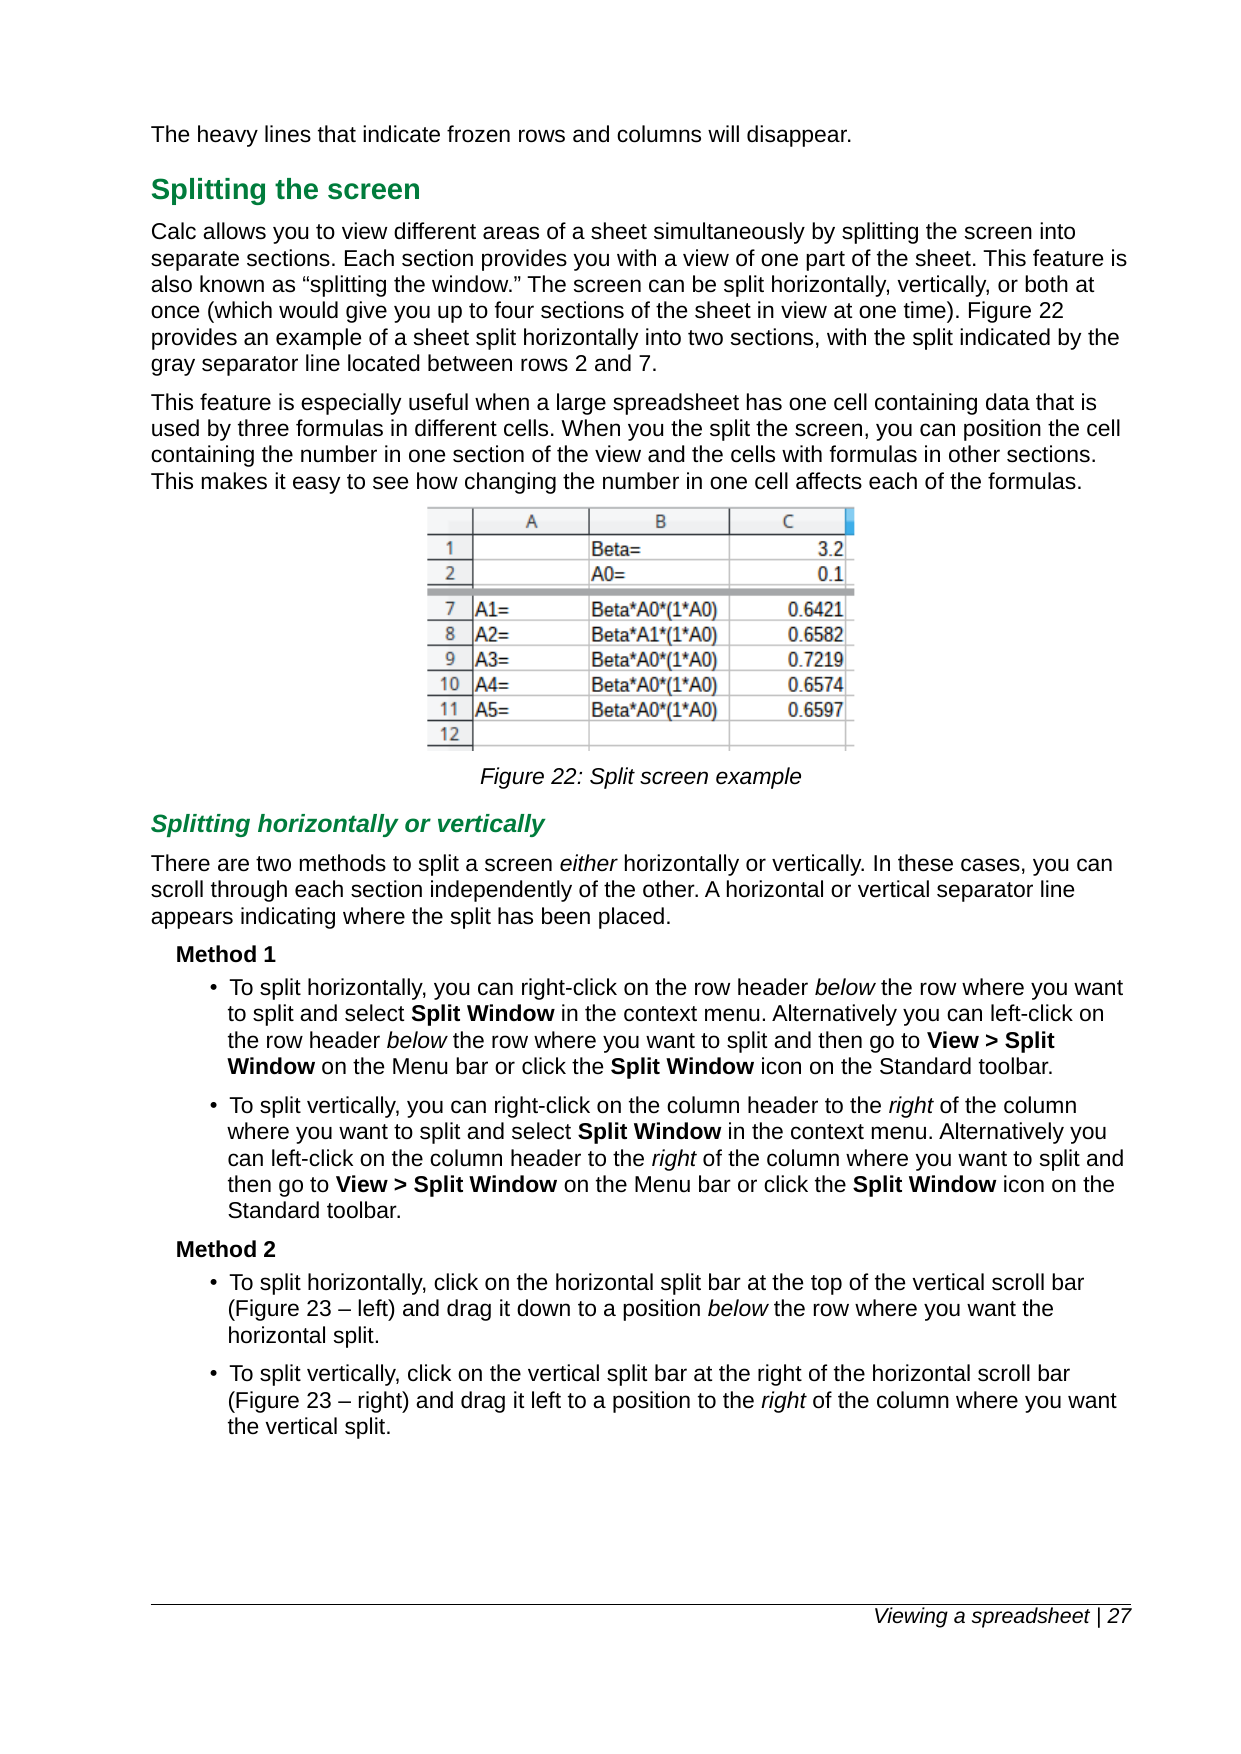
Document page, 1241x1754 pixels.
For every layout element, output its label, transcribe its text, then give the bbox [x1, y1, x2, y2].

text Method 1 [176, 941, 1131, 968]
subtitle Splitting horizontally or vertically [151, 809, 1131, 837]
text The heavy lines that indicate frozen rows and columns will disappear. [151, 121, 1131, 147]
list To split horizontally, click on the horizontal split bar at the top of the vertical scroll bar (Figure 23 – left) and drag it down to a position below the row where you want the horizontal split. [209, 1269, 1131, 1348]
list To split vertically, click on the vertical split bar at the right of the horizontal scroll bar (Figure 23 – right) and drag it left to a position to the right of the column where you want the vertical split. [209, 1360, 1131, 1439]
list There are two methods to split a screen either horizontally or vertically. In these cases, you can scroll through each section independently of the other. A horizontal or vertical separator line appears indicating where the split has been placed. [151, 850, 1131, 929]
text Method 2 [176, 1236, 1131, 1263]
list To split vertically, you can right-click on the column header to the right of the column where you want to split and select Split Window in the context menu. Alternatively you can left-click on the column header to the right of the column where you want to split and then go to View > Split Window on the Menu bar or click the Split Window icon on the Standard toolbar. [209, 1092, 1131, 1224]
text This feature is especially useful when a large spreadsheet has one cell containing data that is used by three formulas in different cells. When you the split the screen, you can position the cell containing the number in one section of the view and the cells with formulas in other sections. This makes it easy to see how changing the number in one cell affects each of the formulas. [151, 389, 1131, 494]
text Calc allows you to view different areas of a sheet simultaneously by splitting the screen into separate sections. Each section provides you with a view of one part of the sheet. This feature is also known as “splitting the window.” The screen can be split horizontally, vertically, or both at once (which would give you up to four sections of the sheet in view at one time). Figure 22 provides an example of a sheet split horizontally into two sections, with the split indicated by the gray separator line located between rows 2 and 7. [151, 218, 1131, 376]
list To split horizontally, you can right-click on the row header below the row where you want to split and select Split Window in the context menu. Alternatively you can left-click on the row header below the row where you want to split and then go to View > Split Window on the Menu bar or click the Split Window icon on the Standard toolbar. [209, 974, 1131, 1079]
text Figure 22: Split screen example [427, 763, 854, 789]
picture [427, 506, 855, 751]
subtitle Splitting the screen [151, 172, 1131, 206]
